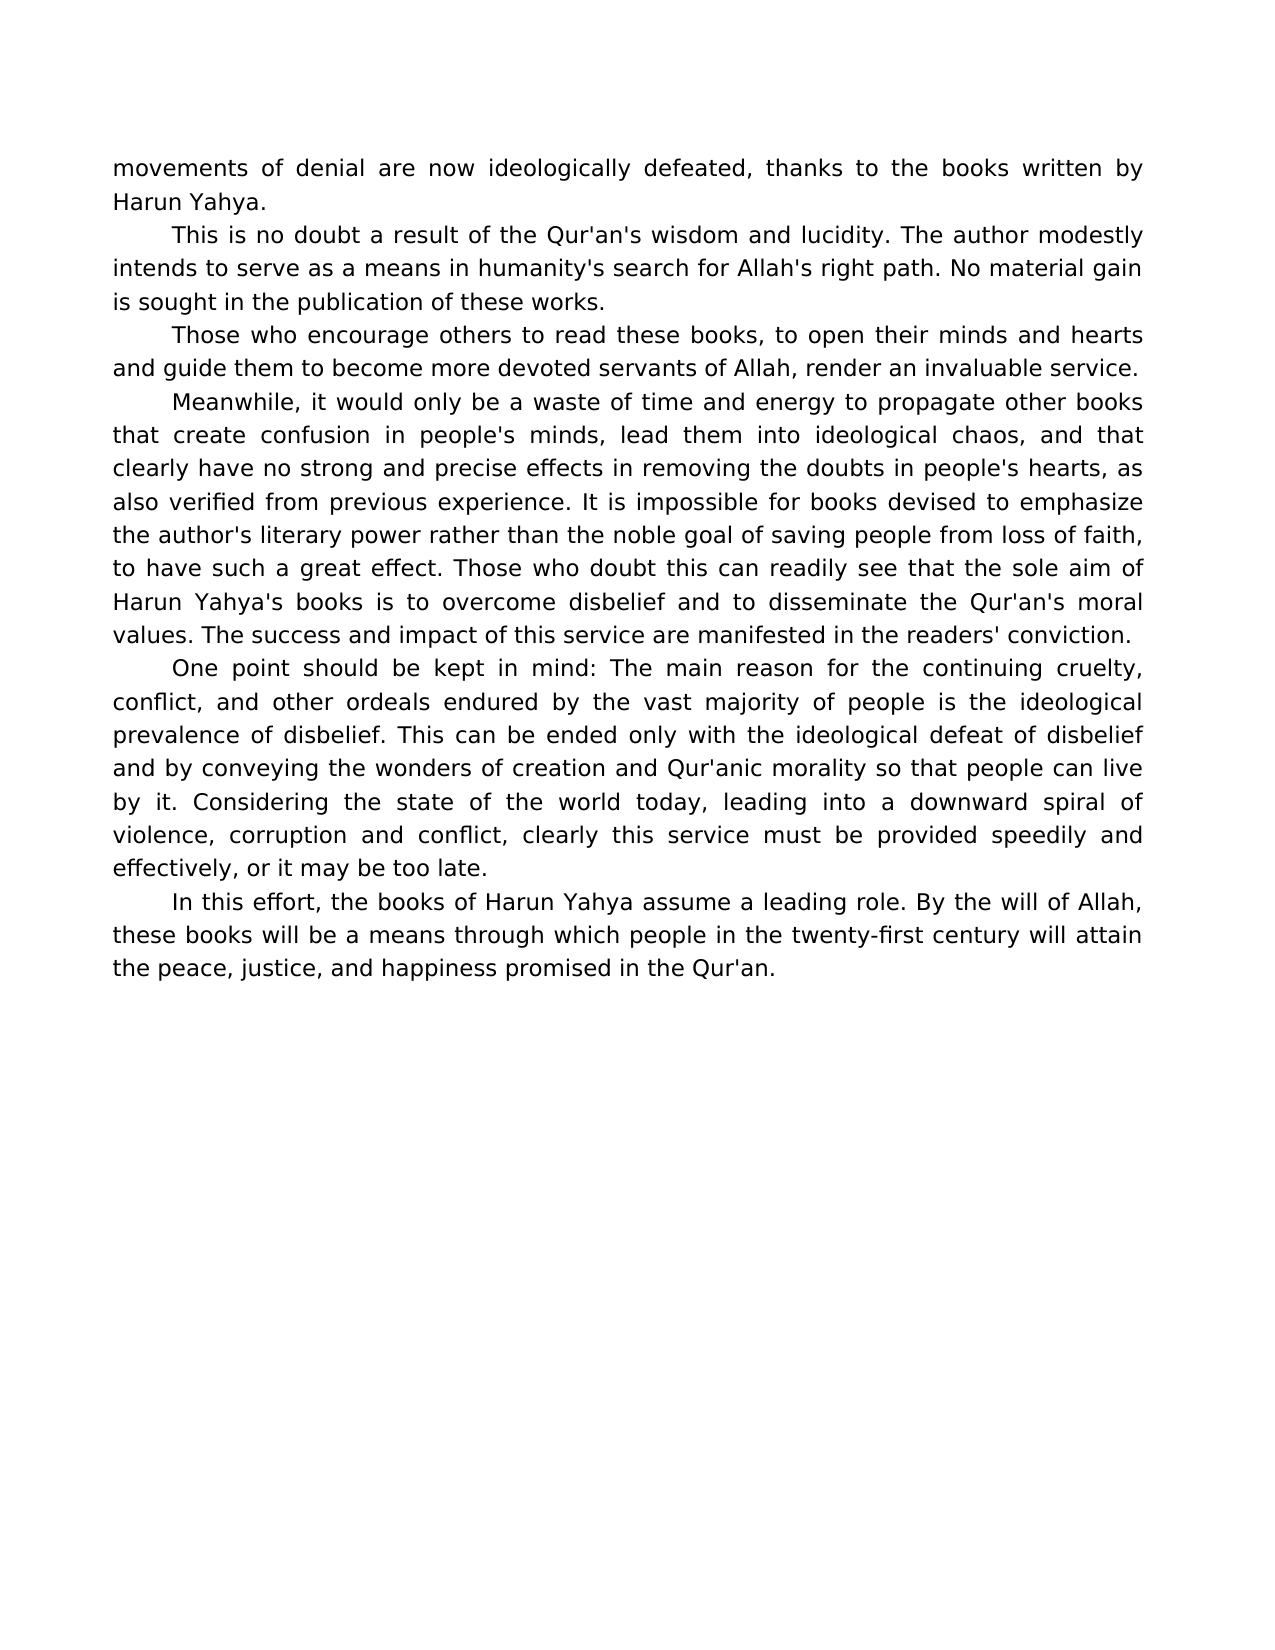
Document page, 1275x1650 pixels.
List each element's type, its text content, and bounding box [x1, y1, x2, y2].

text Meanwhile, it would only be a waste of time and energy to propagate other books that create confusion in people's minds, lead them into ideological chaos, and that clearly have no strong and precise effects in removing the doubts in people's hearts, as also verified from previous experience. It is impossible for books devised to emphasize the author's literary power rather than the noble goal of saving people from loss of faith, to have such a great effect. Those who doubt this can readily see that the sole aim of Harun Yahya's books is to overcome disbelief and to disseminate the Qur'an's moral values. The success and impact of this service are manifested in the readers' conviction. [112, 383, 1145, 650]
text One point should be kept in mind: The main reason for the continuing cruelty, conflict, and other ordeals endured by the vast majority of people is the ideological prevalence of disbelief. This can be ended only with the ideological defeat of disbelief and by conveying the wonders of creation and Qur'anic morality so that people can live by it. Considering the state of the world today, leading into a downward spiral of violence, corruption and conflict, clearly this service must be provided speedily and effectively, or it may be too late. [112, 650, 1145, 883]
text Those who encourage others to read these books, to open their minds and hearts and guide them to become more devoted servants of Allah, render an invaluable service. [112, 317, 1145, 383]
text In this effort, the books of Harun Yahya assume a leading role. By the will of Allah, these books will be a means through which people in the twenty-first century will attain the peace, justice, and happiness promised in the Qur'an. [112, 883, 1145, 983]
text This is no doubt a result of the Qur'an's wisdom and lucidity. The author modestly intends to serve as a means in humanity's search for Allah's right path. No material gain is sought in the publication of these works. [112, 217, 1145, 317]
text movements of denial are now ideologically defeated, thanks to the books written by Harun Yahya. [112, 150, 1145, 217]
